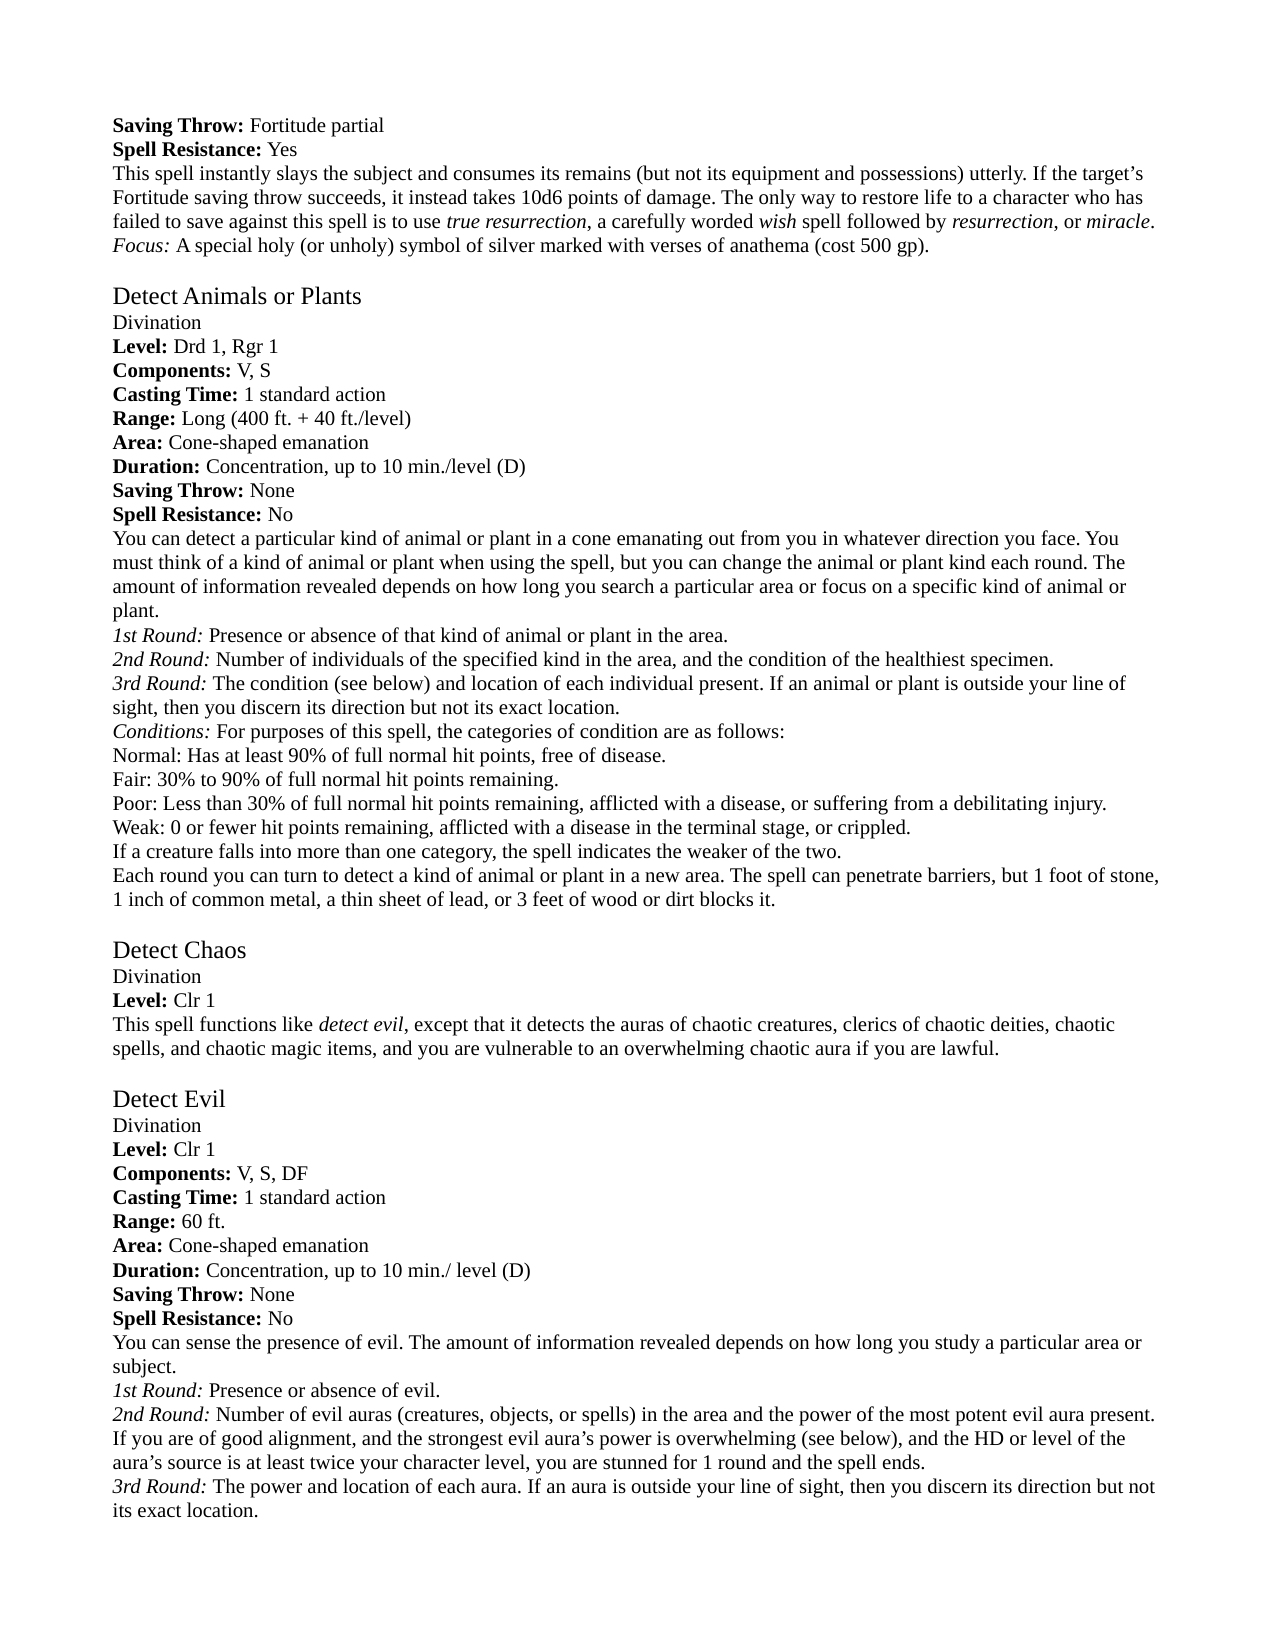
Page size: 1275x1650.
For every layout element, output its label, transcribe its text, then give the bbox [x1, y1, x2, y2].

text Fair: 30% to 90% of full normal hit points remaining. [112, 767, 1162, 791]
text Conditions: For purposes of this spell, the categories of condition are as follows: [112, 719, 1162, 743]
text Duration: Concentration, up to 10 min./ level (D) [112, 1257, 1162, 1282]
text Spell Resistance: Yes [112, 137, 1162, 161]
text Normal: Has at least 90% of full normal hit points, free of disease. [112, 743, 1162, 767]
text 2nd Round: Number of individuals of the specified kind in the area, and the condition of the healthiest specimen. [112, 647, 1162, 671]
text Spell Resistance: No [112, 502, 1162, 526]
text Level: Clr 1 [112, 1137, 1162, 1161]
text Detect Chaos [112, 935, 1162, 964]
text You can sense the presence of evil. The amount of information revealed depends on how long you study a particular area or subject. [112, 1330, 1162, 1378]
text 3rd Round: The condition (see below) and location of each individual present. If an animal or plant is outside your line of sight, then you discern its direction but not its exact location. [112, 671, 1162, 719]
text Duration: Concentration, up to 10 min./level (D) [112, 454, 1162, 478]
text Divination [112, 310, 1162, 334]
text This spell functions like detect evil, except that it detects the auras of chaotic creatures, clerics of chaotic deities, chaotic spells, and chaotic magic items, and you are vulnerable to an overwhelming chaotic aura if you are lawful. [112, 1012, 1162, 1060]
text Range: 60 ft. [112, 1209, 1162, 1233]
text If you are of good alignment, and the strongest evil aura’s power is overwhelming (see below), and the HD or level of the aura’s source is at least twice your character level, you are stunned for 1 round and the spell ends. [112, 1426, 1162, 1474]
text Divination [112, 964, 1162, 988]
text Poor: Less than 30% of full normal hit points remaining, afflicted with a disease, or suffering from a debilitating injury. [112, 791, 1162, 815]
text This spell instantly slays the subject and consumes its remains (but not its equipment and possessions) utterly. If the target’s Fortitude saving throw succeeds, it instead takes 10d6 points of damage. The only way to restore life to a character who has failed to save against this spell is to use true resurrection, a carefully worded wish spell followed by resurrection, or miracle. [112, 161, 1162, 233]
text 1st Round: Presence or absence of that kind of animal or plant in the area. [112, 622, 1162, 647]
text Range: Long (400 ft. + 40 ft./level) [112, 406, 1162, 430]
text Saving Throw: None [112, 478, 1162, 502]
text Area: Cone-shaped emanation [112, 1233, 1162, 1257]
text 2nd Round: Number of evil auras (creatures, objects, or spells) in the area and the power of the most potent evil aura present. [112, 1402, 1162, 1426]
text Level: Drd 1, Rgr 1 [112, 334, 1162, 358]
text Divination [112, 1113, 1162, 1137]
text Focus: A special holy (or unholy) symbol of silver marked with verses of anathema (cost 500 gp). [112, 233, 1162, 257]
text Casting Time: 1 standard action [112, 1185, 1162, 1209]
text Level: Clr 1 [112, 988, 1162, 1012]
text Spell Resistance: No [112, 1306, 1162, 1330]
text Components: V, S, DF [112, 1161, 1162, 1185]
text 3rd Round: The power and location of each aura. If an aura is outside your line of sight, then you discern its direction but not its exact location. [112, 1474, 1162, 1522]
text 1st Round: Presence or absence of evil. [112, 1378, 1162, 1402]
text You can detect a particular kind of animal or plant in a cone emanating out from you in whatever direction you face. You must think of a kind of animal or plant when using the spell, but you can change the animal or plant kind each round. The amount of information revealed depends on how long you search a particular area or focus on a specific kind of animal or plant. [112, 526, 1162, 622]
text Saving Throw: None [112, 1282, 1162, 1306]
text Saving Throw: Fortitude partial [112, 112, 1162, 137]
text Casting Time: 1 standard action [112, 382, 1162, 406]
text Components: V, S [112, 358, 1162, 382]
text Area: Cone-shaped emanation [112, 430, 1162, 454]
text Weak: 0 or fewer hit points remaining, afflicted with a disease in the terminal stage, or crippled. [112, 815, 1162, 839]
text If a creature falls into more than one category, the spell indicates the weaker of the two. [112, 839, 1162, 863]
text Detect Evil [112, 1084, 1162, 1113]
text Each round you can turn to detect a kind of animal or plant in a new area. The spell can penetrate barriers, but 1 foot of stone, 1 inch of common metal, a thin sheet of lead, or 3 feet of wood or dirt blocks it. [112, 863, 1162, 911]
text Detect Animals or Plants [112, 281, 1162, 310]
